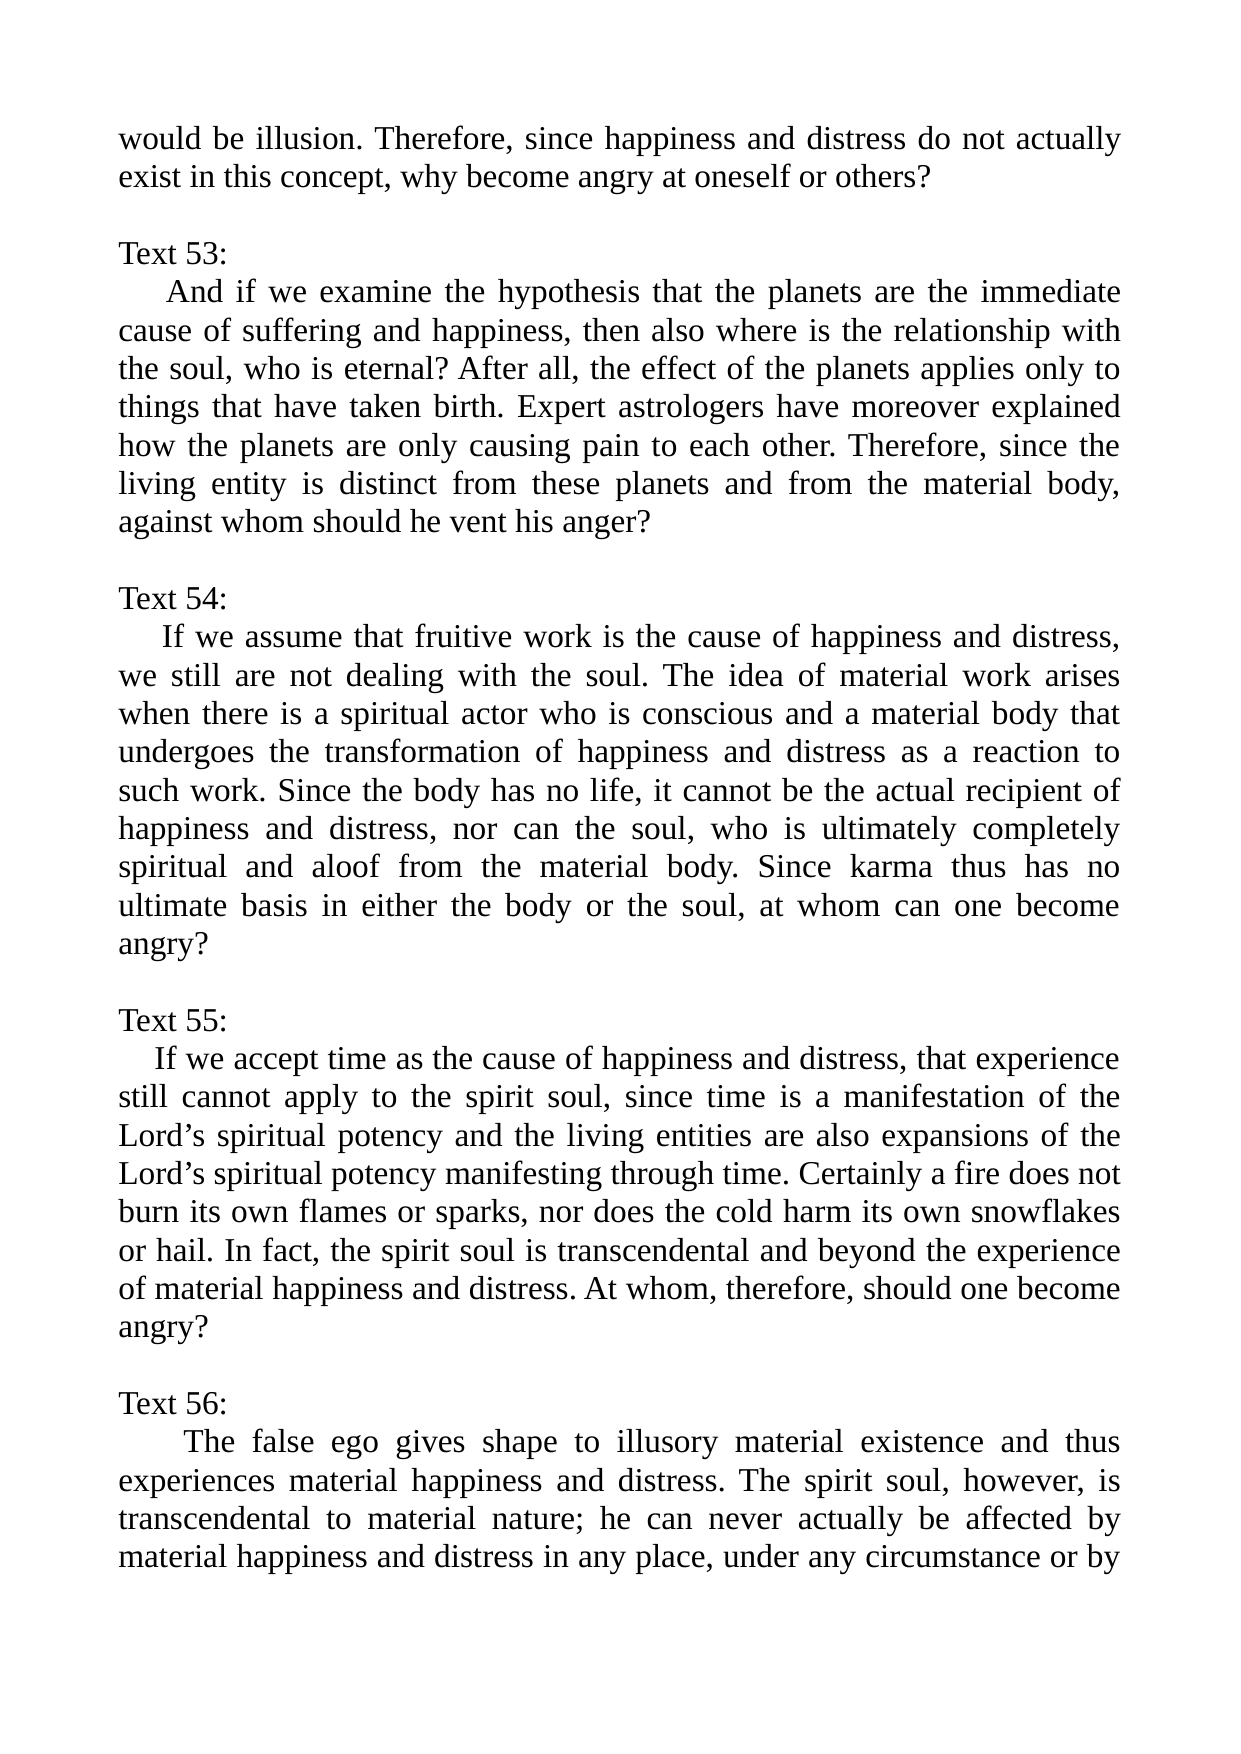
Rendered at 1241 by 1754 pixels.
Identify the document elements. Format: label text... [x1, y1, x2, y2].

text The false ego gives shape to illusory material existence and thus experiences material happiness and distress. The spirit soul, however, is transcendental to material nature; he can never actually be affected by material happiness and distress in any place, under any circumstance or by [118, 1421, 1122, 1575]
text Text 53: [118, 233, 1122, 271]
text If we accept time as the cause of happiness and distress, that experience still cannot apply to the spirit soul, since time is a manifestation of the Lord’s spiritual potency and the living entities are also expansions of the Lord’s spiritual potency manifesting through time. Certainly a fire does not burn its own flames or sparks, nor does the cold harm its own snowflakes or hail. In fact, the spirit soul is transcendental and beyond the experience of material happiness and distress. At whom, therefore, should one become angry? [118, 1038, 1122, 1345]
text Text 56: [118, 1383, 1122, 1421]
text Text 54: [118, 578, 1122, 616]
text Text 55: [118, 1000, 1122, 1038]
text And if we examine the hypothesis that the planets are the immediate cause of suffering and happiness, then also where is the relationship with the soul, who is eternal? After all, the effect of the planets applies only to things that have taken birth. Expert astrologers have moreover explained how the planets are only causing pain to each other. Therefore, since the living entity is distinct from these planets and from the material body, against whom should he vent his anger? [118, 271, 1122, 540]
text If we assume that fruitive work is the cause of happiness and distress, we still are not dealing with the soul. The idea of material work arises when there is a spiritual actor who is conscious and a material body that undergoes the transformation of happiness and distress as a reaction to such work. Since the body has no life, it cannot be the actual recipient of happiness and distress, nor can the soul, who is ultimately completely spiritual and aloof from the material body. Since karma thus has no ultimate basis in either the body or the soul, at whom can one become angry? [118, 616, 1122, 961]
text would be illusion. Therefore, since happiness and distress do not actually exist in this concept, why become angry at oneself or others? [118, 118, 1122, 195]
